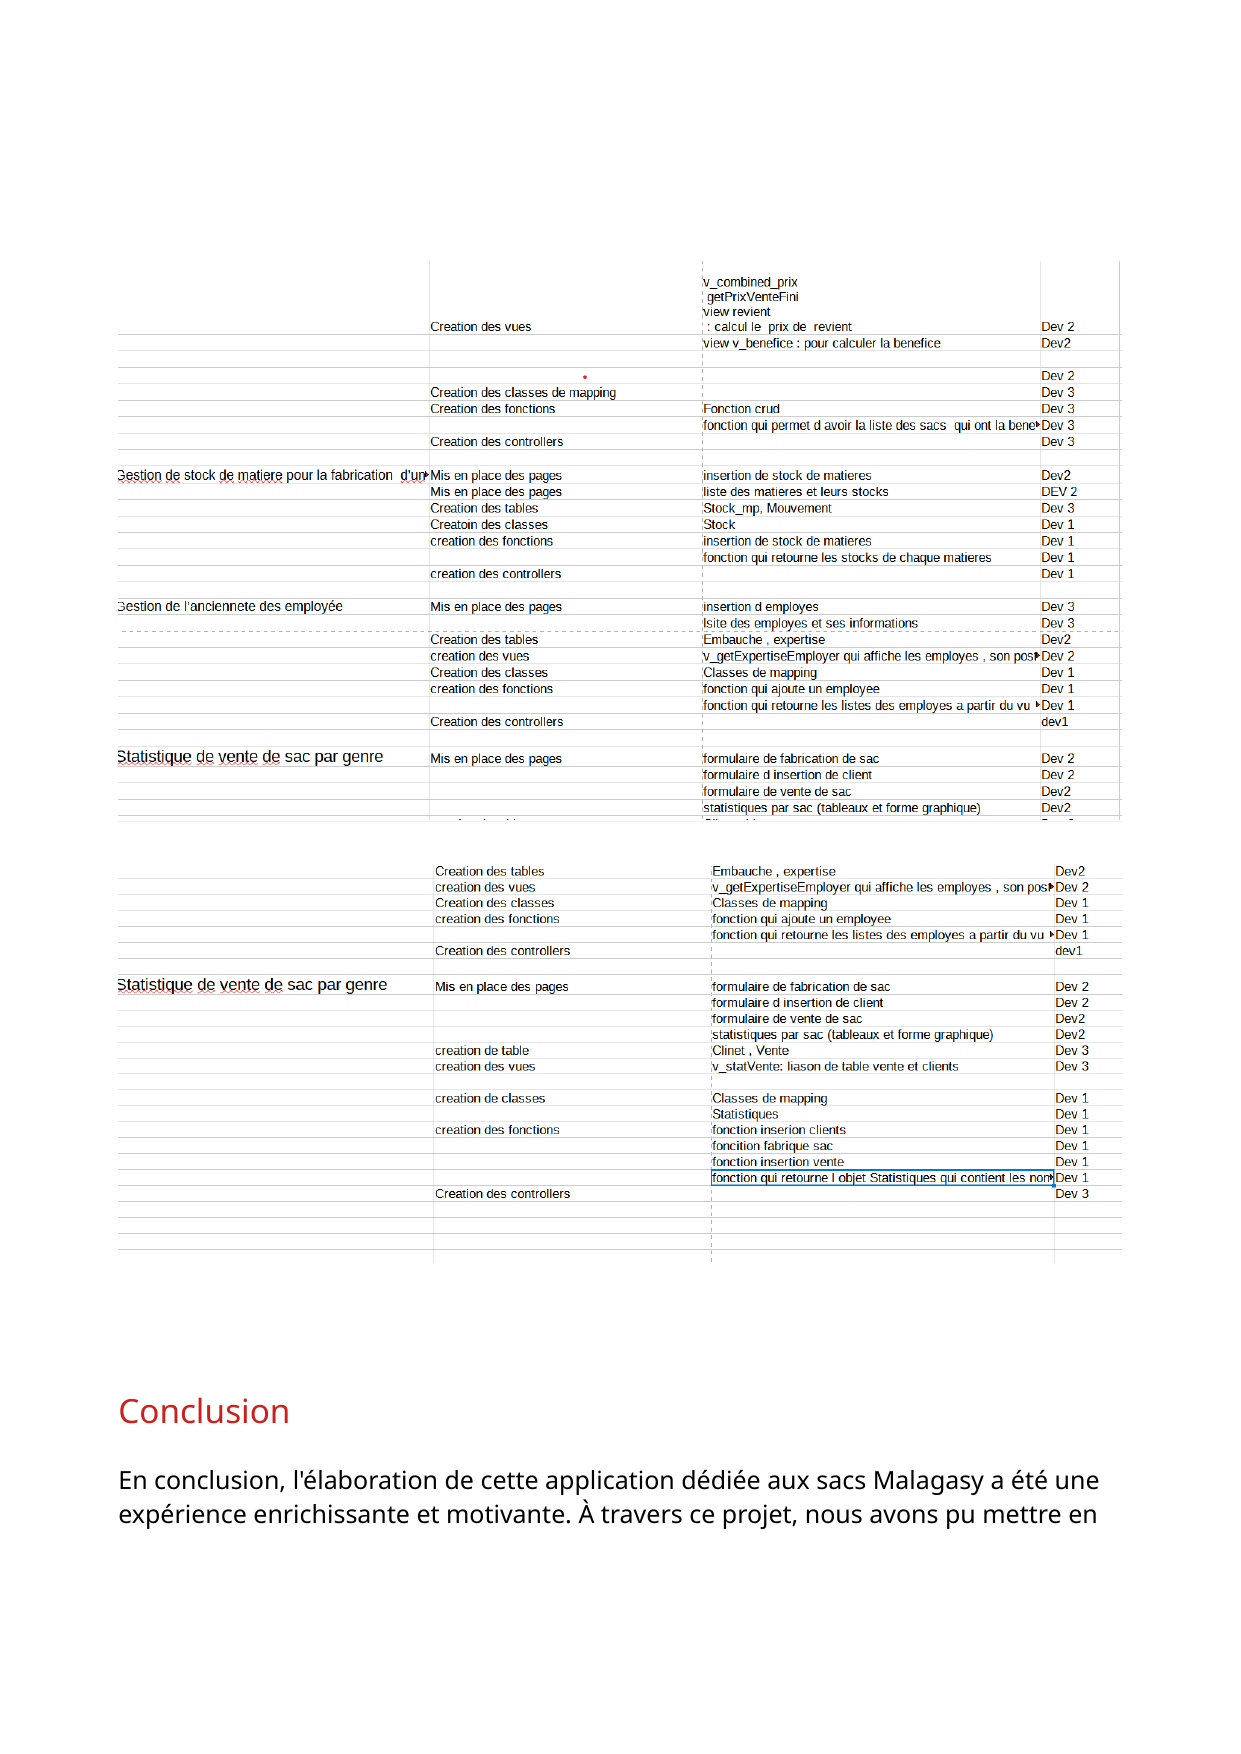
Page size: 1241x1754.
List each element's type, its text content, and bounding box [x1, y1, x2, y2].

text Conclusion [118, 1388, 1122, 1433]
picture [118, 866, 1123, 1263]
picture [118, 261, 1123, 822]
text En conclusion, l'élaboration de cette application dédiée aux sacs Malagasy a été une expérience enrichissante et motivante. À travers ce projet, nous avons pu mettre en [118, 1462, 1122, 1530]
